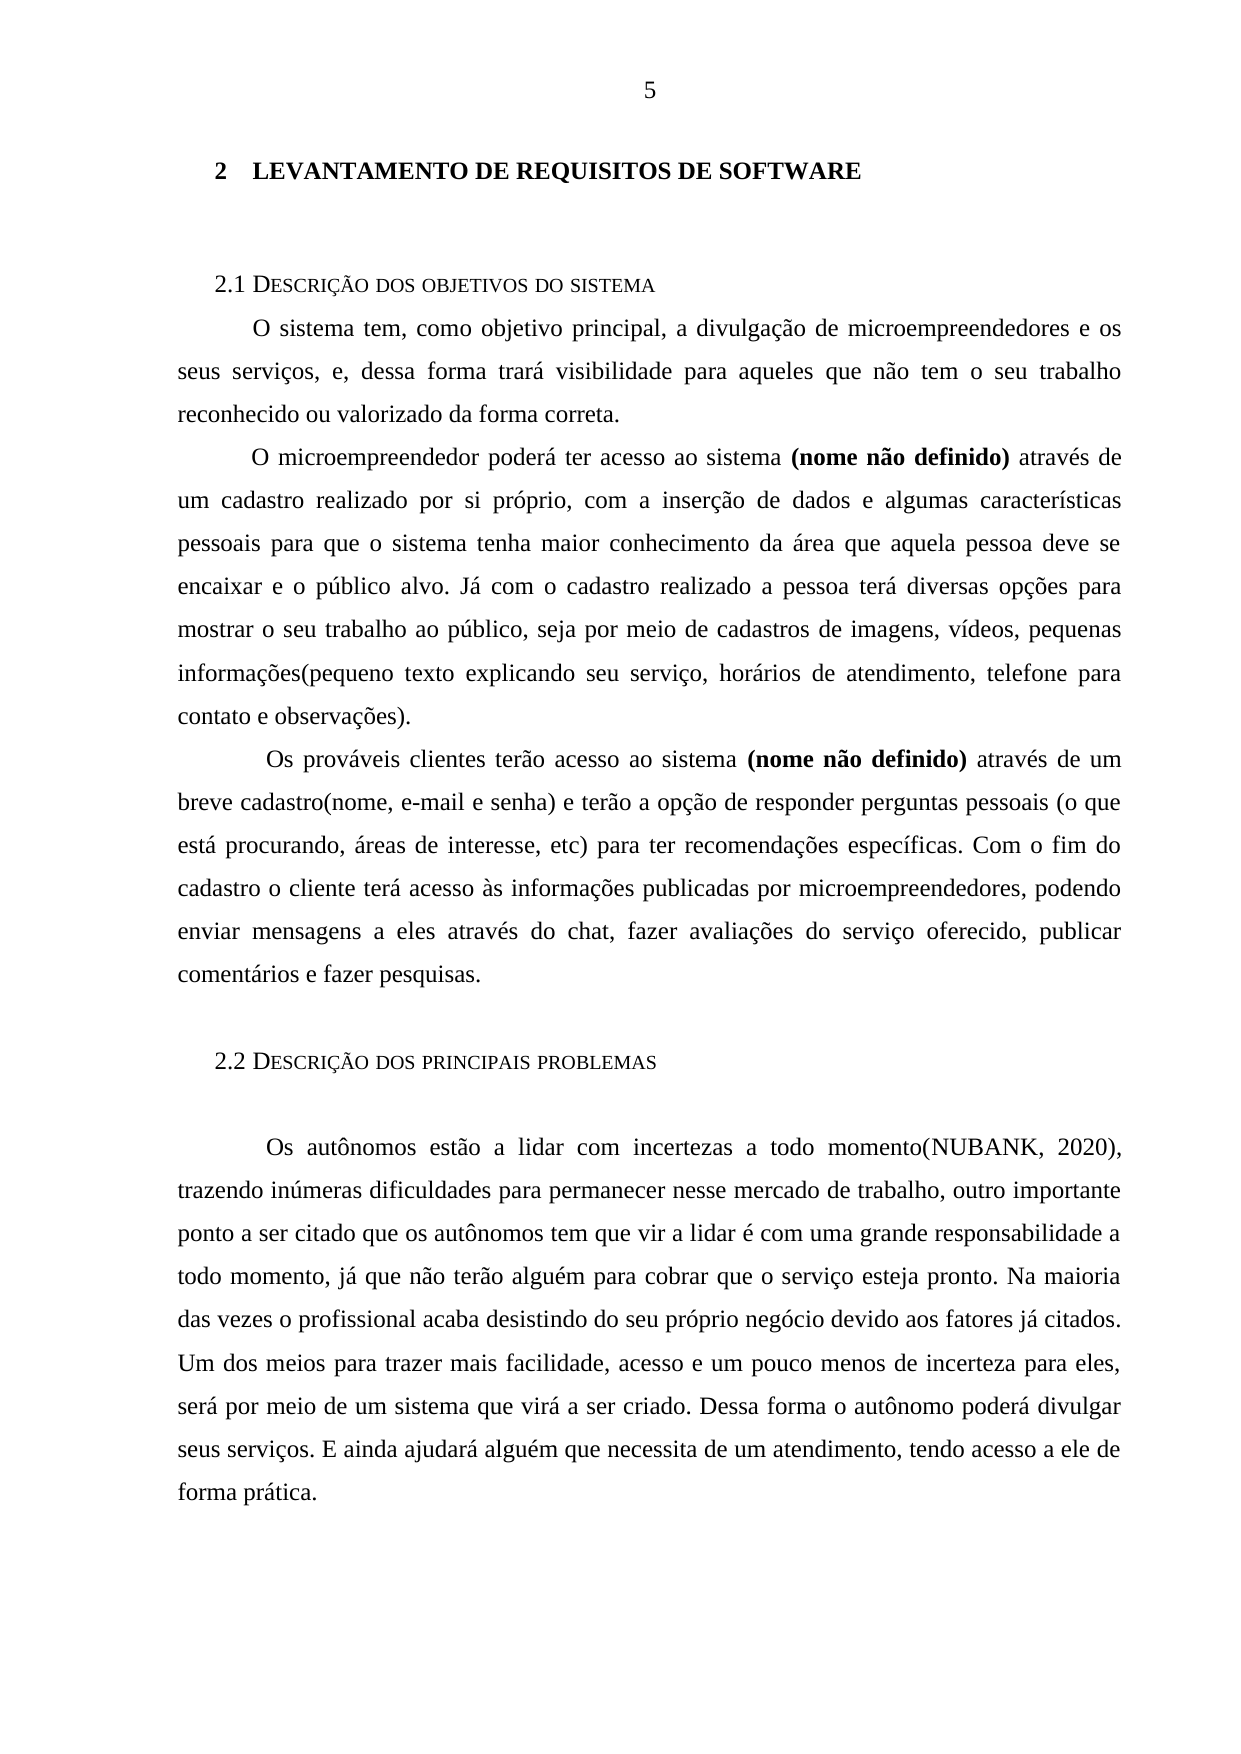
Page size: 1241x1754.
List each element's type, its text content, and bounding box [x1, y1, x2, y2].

text Os prováveis clientes terão acesso ao sistema (nome não definido) através de um breve cadastro(nome, e-mail e senha) e terão a opção de responder perguntas pessoais (o que está procurando, áreas de interesse, etc) para ter recomendações específicas. Com o fim do cadastro o cliente terá acesso às informações publicadas por microempreendedores, podendo enviar mensagens a eles através do chat, fazer avaliações do serviço oferecido, publicar comentários e fazer pesquisas. [177, 744, 1122, 988]
text Os autônomos estão a lidar com incertezas a todo momento(NUBANK, 2020), trazendo inúmeras dificuldades para permanecer nesse mercado de trabalho, outro importante ponto a ser citado que os autônomos tem que vir a lidar é com uma grande responsabilidade a todo momento, já que não terão alguém para cobrar que o serviço esteja pronto. Na maioria das vezes o profissional acaba desistindo do seu próprio negócio devido aos fatores já citados. Um dos meios para trazer mais facilidade, acesso e um pouco menos de incerteza para eles, será por meio de um sistema que virá a ser criado. Dessa forma o autônomo poderá divulgar seus serviços. E ainda ajudará alguém que necessita de um atendimento, tendo acesso a ele de forma prática. [177, 1132, 1122, 1506]
subtitle Descrição dos principais problemas [214, 1046, 1122, 1074]
subtitle Descrição dos objetivos do sistema [214, 269, 1122, 298]
text O microempreendedor poderá ter acesso ao sistema (nome não definido) através de um cadastro realizado por si próprio, com a inserção de dados e algumas características pessoais para que o sistema tenha maior conhecimento da área que aquela pessoa deve se encaixar e o público alvo. Já com o cadastro realizado a pessoa terá diversas opções para mostrar o seu trabalho ao público, seja por meio de cadastros de imagens, vídeos, pequenas informações(pequeno texto explicando seu serviço, horários de atendimento, telefone para contato e observações). [177, 442, 1122, 729]
subtitle LEVANTAMENTO DE REQUISITOS DE SOFTWARE [214, 156, 1122, 185]
text O sistema tem, como objetivo principal, a divulgação de microempreendedores e os seus serviços, e, dessa forma trará visibilidade para aqueles que não tem o seu trabalho reconhecido ou valorizado da forma correta. [177, 313, 1122, 428]
